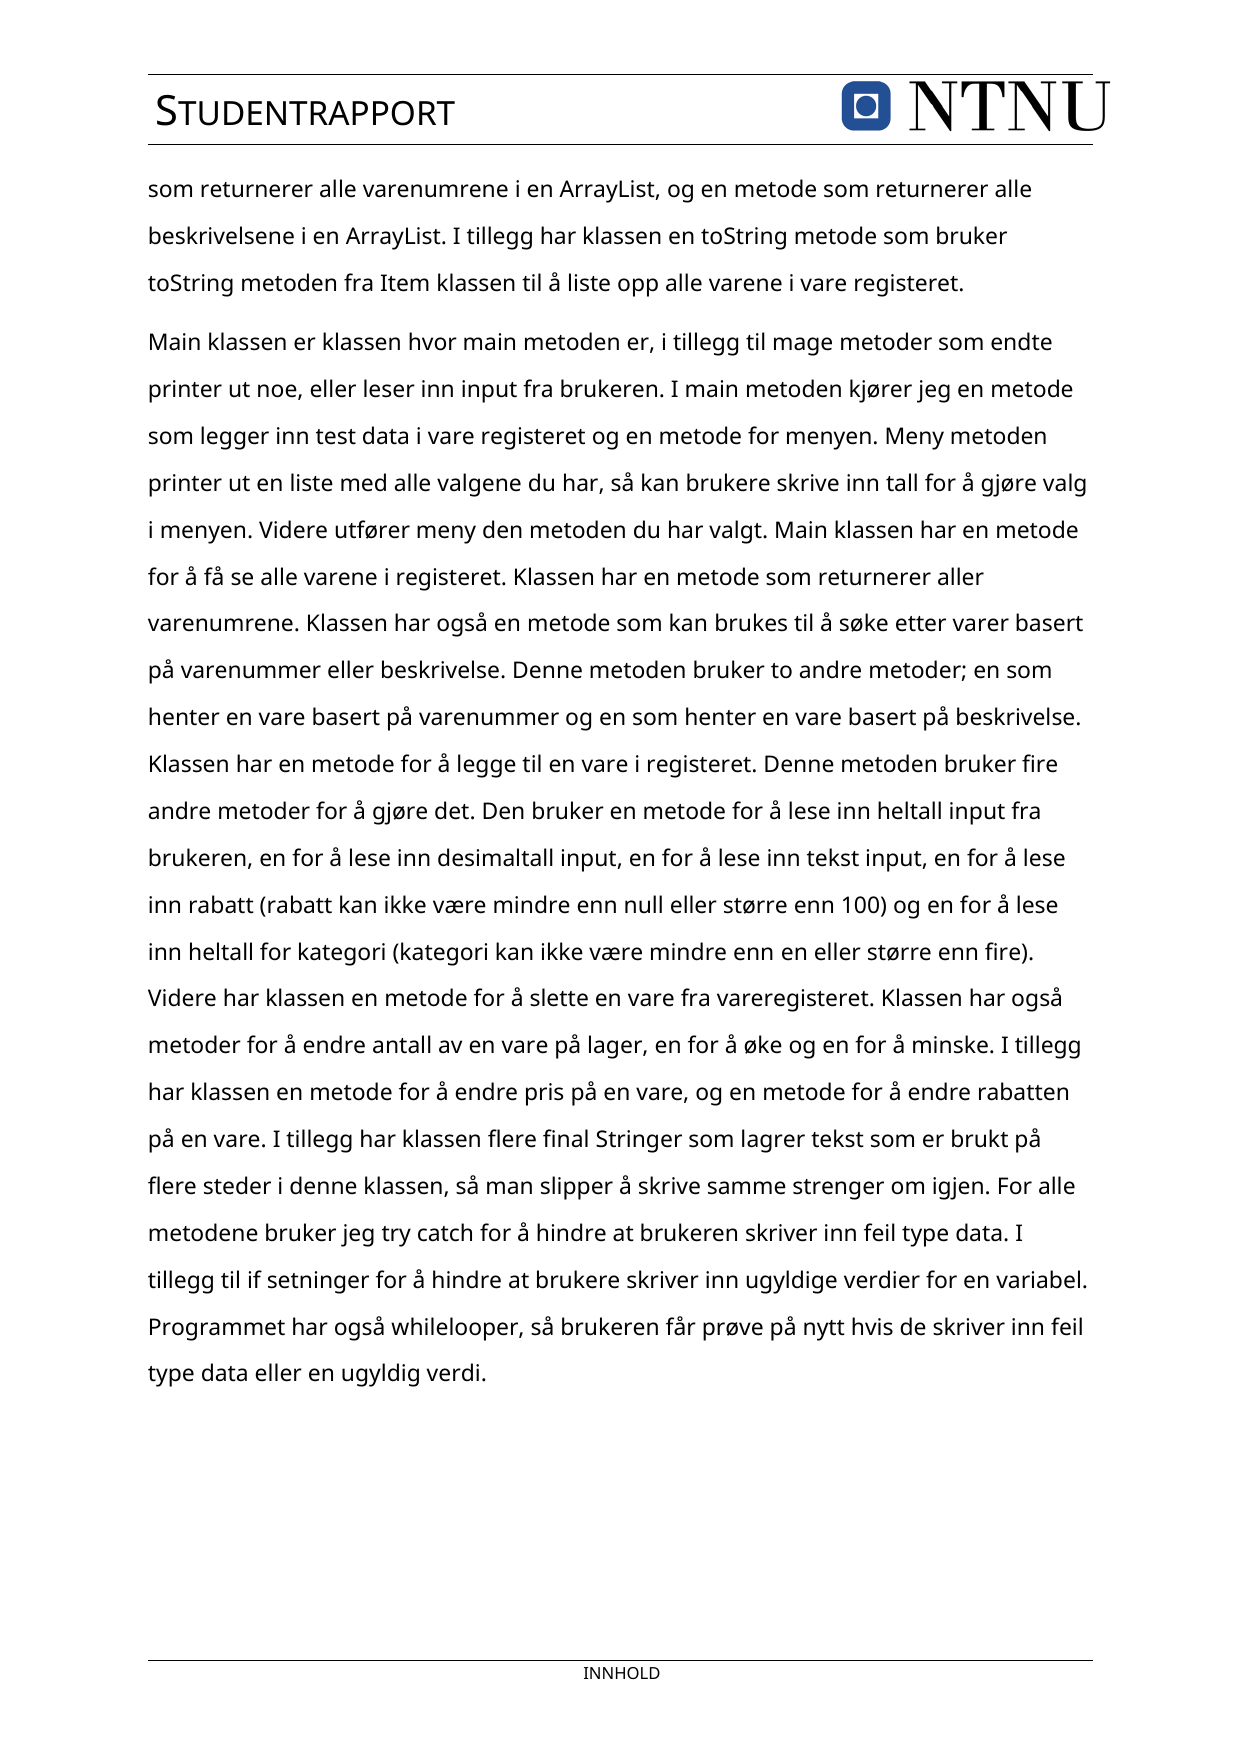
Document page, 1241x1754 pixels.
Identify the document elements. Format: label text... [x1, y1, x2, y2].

text som returnerer alle varenumrene i en ArrayList, og en metode som returnerer alle beskrivelsene i en ArrayList. I tillegg har klassen en toString metode som bruker toString metoden fra Item klassen til å liste opp alle varene i vare registeret. [148, 173, 1092, 298]
picture [841, 81, 1111, 132]
text Main klassen er klassen hvor main metoden er, i tillegg til mage metoder som endte printer ut noe, eller leser inn input fra brukeren. I main metoden kjører jeg en metode som legger inn test data i vare registeret og en metode for menyen. Meny metoden printer ut en liste med alle valgene du har, så kan brukere skrive inn tall for å gjøre valg i menyen. Videre utfører meny den metoden du har valgt. Main klassen har en metode for å få se alle varene i registeret. Klassen har en metode som returnerer aller varenumrene. Klassen har også en metode som kan brukes til å søke etter varer basert på varenummer eller beskrivelse. Denne metoden bruker to andre metoder; en som henter en vare basert på varenummer og en som henter en vare basert på beskrivelse. Klassen har en metode for å legge til en vare i registeret. Denne metoden bruker fire andre metoder for å gjøre det. Den bruker en metode for å lese inn heltall input fra brukeren, en for å lese inn desimaltall input, en for å lese inn tekst input, en for å lese inn rabatt (rabatt kan ikke være mindre enn null eller større enn 100) og en for å lese inn heltall for kategori (kategori kan ikke være mindre enn en eller større enn fire). Videre har klassen en metode for å slette en vare fra vareregisteret. Klassen har også metoder for å endre antall av en vare på lager, en for å øke og en for å minske. I tillegg har klassen en metode for å endre pris på en vare, og en metode for å endre rabatten på en vare. I tillegg har klassen flere final Stringer som lagrer tekst som er brukt på flere steder i denne klassen, så man slipper å skrive samme strenger om igjen. For alle metodene bruker jeg try catch for å hindre at brukeren skriver inn feil type data. I tillegg til if setninger for å hindre at brukere skriver inn ugyldige verdier for en variabel. Programmet har også whilelooper, så brukeren får prøve på nytt hvis de skriver inn feil type data eller en ugyldig verdi. [148, 326, 1092, 1389]
